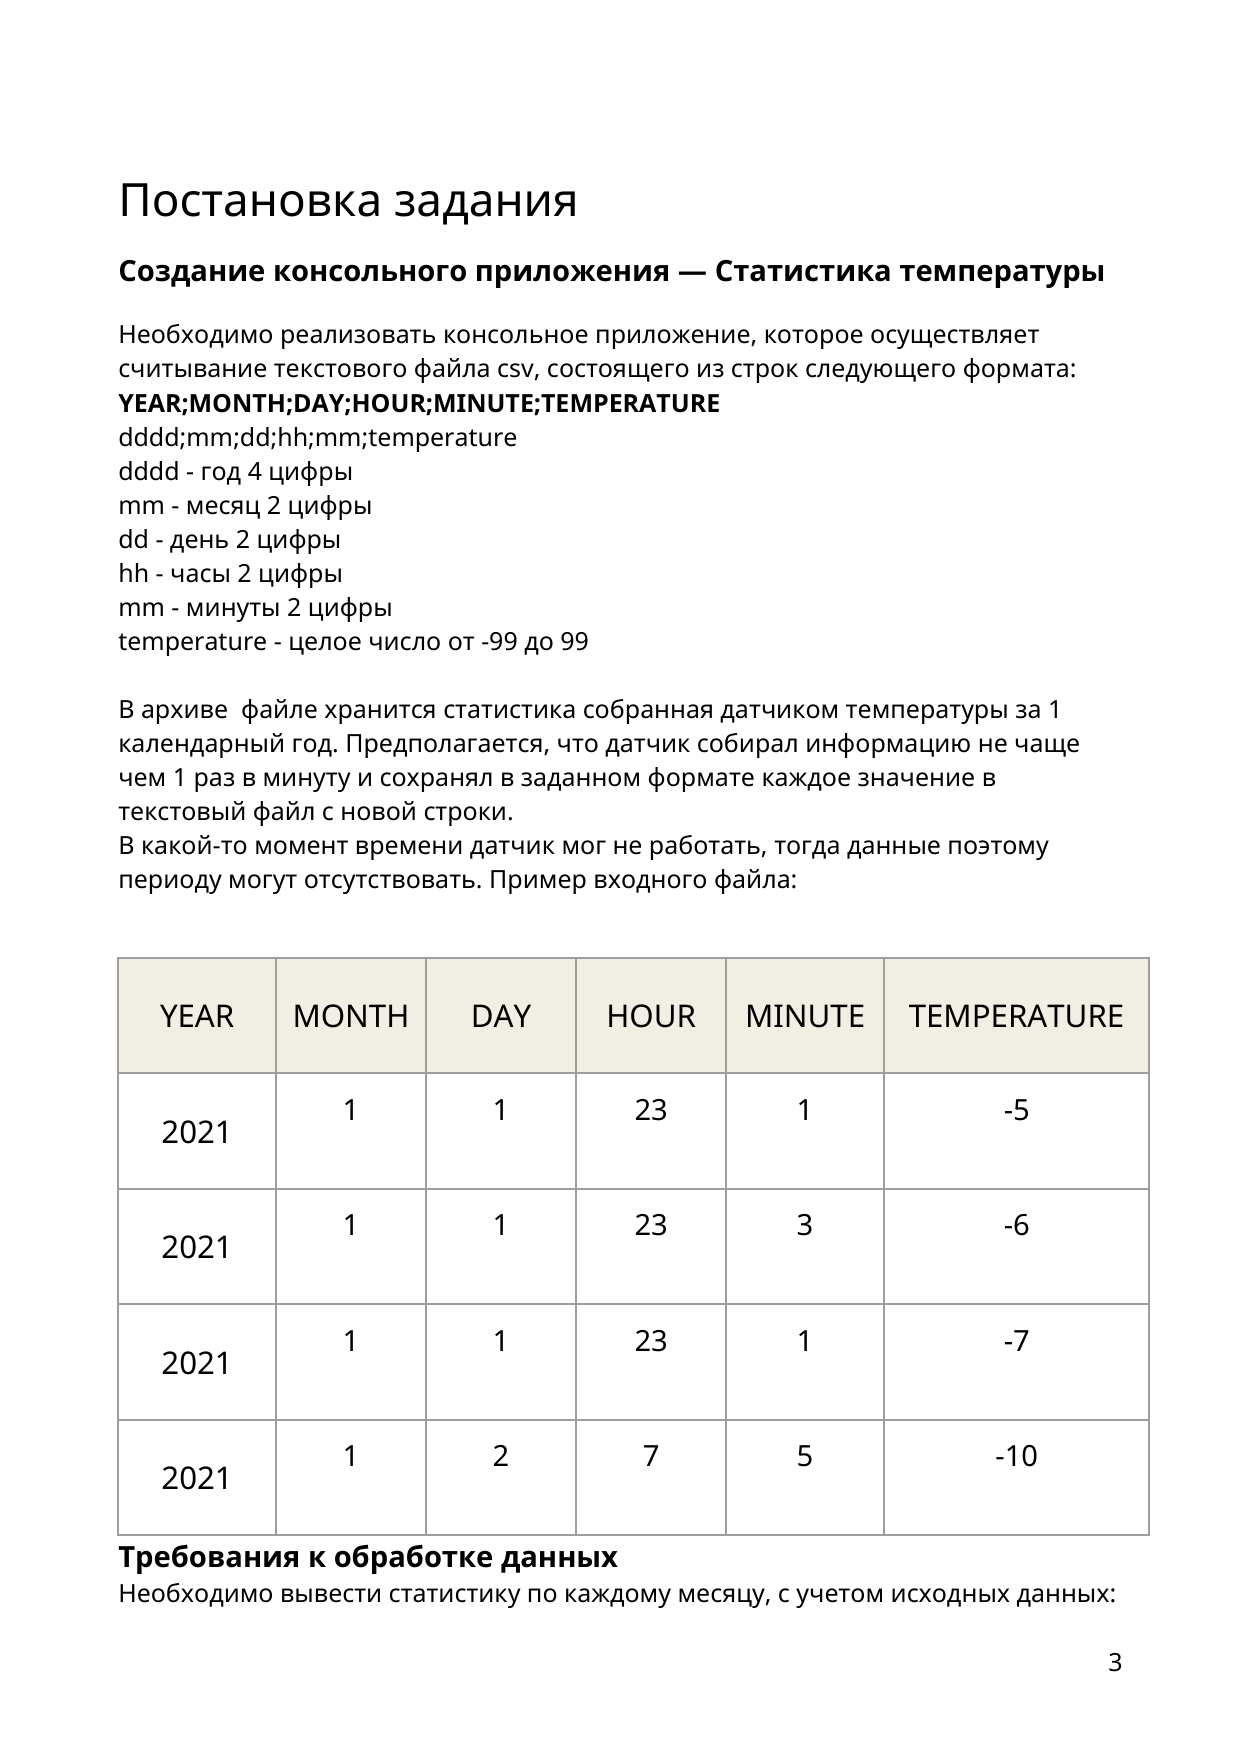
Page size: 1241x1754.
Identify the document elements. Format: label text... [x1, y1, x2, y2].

table_cell 23 [577, 1190, 725, 1303]
table_cell -7 [885, 1305, 1148, 1419]
table_header HOUR [577, 959, 725, 1072]
table_cell 3 [727, 1190, 883, 1303]
table_header MONTH [277, 959, 425, 1072]
table_cell 1 [727, 1074, 883, 1188]
table_cell 1 [427, 1305, 575, 1419]
table_cell 23 [577, 1305, 725, 1419]
text Создание консольного приложения — Статистика температуры [118, 251, 1122, 290]
table_cell 1 [277, 1190, 425, 1303]
text temperature - целое число от -99 до 99 [118, 624, 1122, 658]
text Необходимо реализовать консольное приложение, которое осуществляет считывание текстового файла csv, состоящего из строк следующего формата: [118, 317, 1122, 385]
subtitle Постановка задания [118, 167, 1122, 230]
table_cell 23 [577, 1074, 725, 1188]
table_cell 1 [727, 1305, 883, 1419]
text dddd - год 4 цифры [118, 453, 1122, 487]
text В какой-то момент времени датчик мог не работать, тогда данные поэтому периоду могут отсутствовать. Пример входного файла: [118, 828, 1122, 896]
table_cell 5 [727, 1421, 883, 1534]
text Необходимо вывести статистику по каждому месяцу, с учетом исходных данных: [118, 1576, 1122, 1610]
table_cell 2021 [119, 1305, 275, 1419]
table_header MINUTE [727, 959, 883, 1072]
table_header YEAR [119, 959, 275, 1072]
table_header TEMPERATURE [885, 959, 1148, 1072]
text dd - день 2 цифры [118, 521, 1122, 556]
text mm - минуты 2 цифры [118, 589, 1122, 624]
table_cell 1 [427, 1190, 575, 1303]
text dddd;mm;dd;hh;mm;temperature [118, 419, 1122, 453]
text Требования к обработке данных [118, 1536, 1122, 1576]
table_cell 1 [277, 1421, 425, 1534]
text mm - месяц 2 цифры [118, 487, 1122, 521]
table_cell 1 [277, 1305, 425, 1419]
table_cell -6 [885, 1190, 1148, 1303]
table_cell -5 [885, 1074, 1148, 1188]
table_cell 1 [427, 1074, 575, 1188]
table_cell 1 [277, 1074, 425, 1188]
text YEAR;MONTH;DAY;HOUR;MINUTE;TEMPERATURE [118, 385, 1122, 419]
table_cell 7 [577, 1421, 725, 1534]
table_cell 2021 [119, 1190, 275, 1303]
table_cell 2021 [119, 1074, 275, 1188]
table_cell 2 [427, 1421, 575, 1534]
table_cell 2021 [119, 1421, 275, 1534]
table_header DAY [427, 959, 575, 1072]
text В архиве файле хранится статистика собранная датчиком температуры за 1 календарный год. Предполагается, что датчик собирал информацию не чаще чем 1 раз в минуту и сохранял в заданном формате каждое значение в текстовый файл с новой строки. [118, 692, 1122, 828]
text hh - часы 2 цифры [118, 556, 1122, 589]
table_cell -10 [885, 1421, 1148, 1534]
